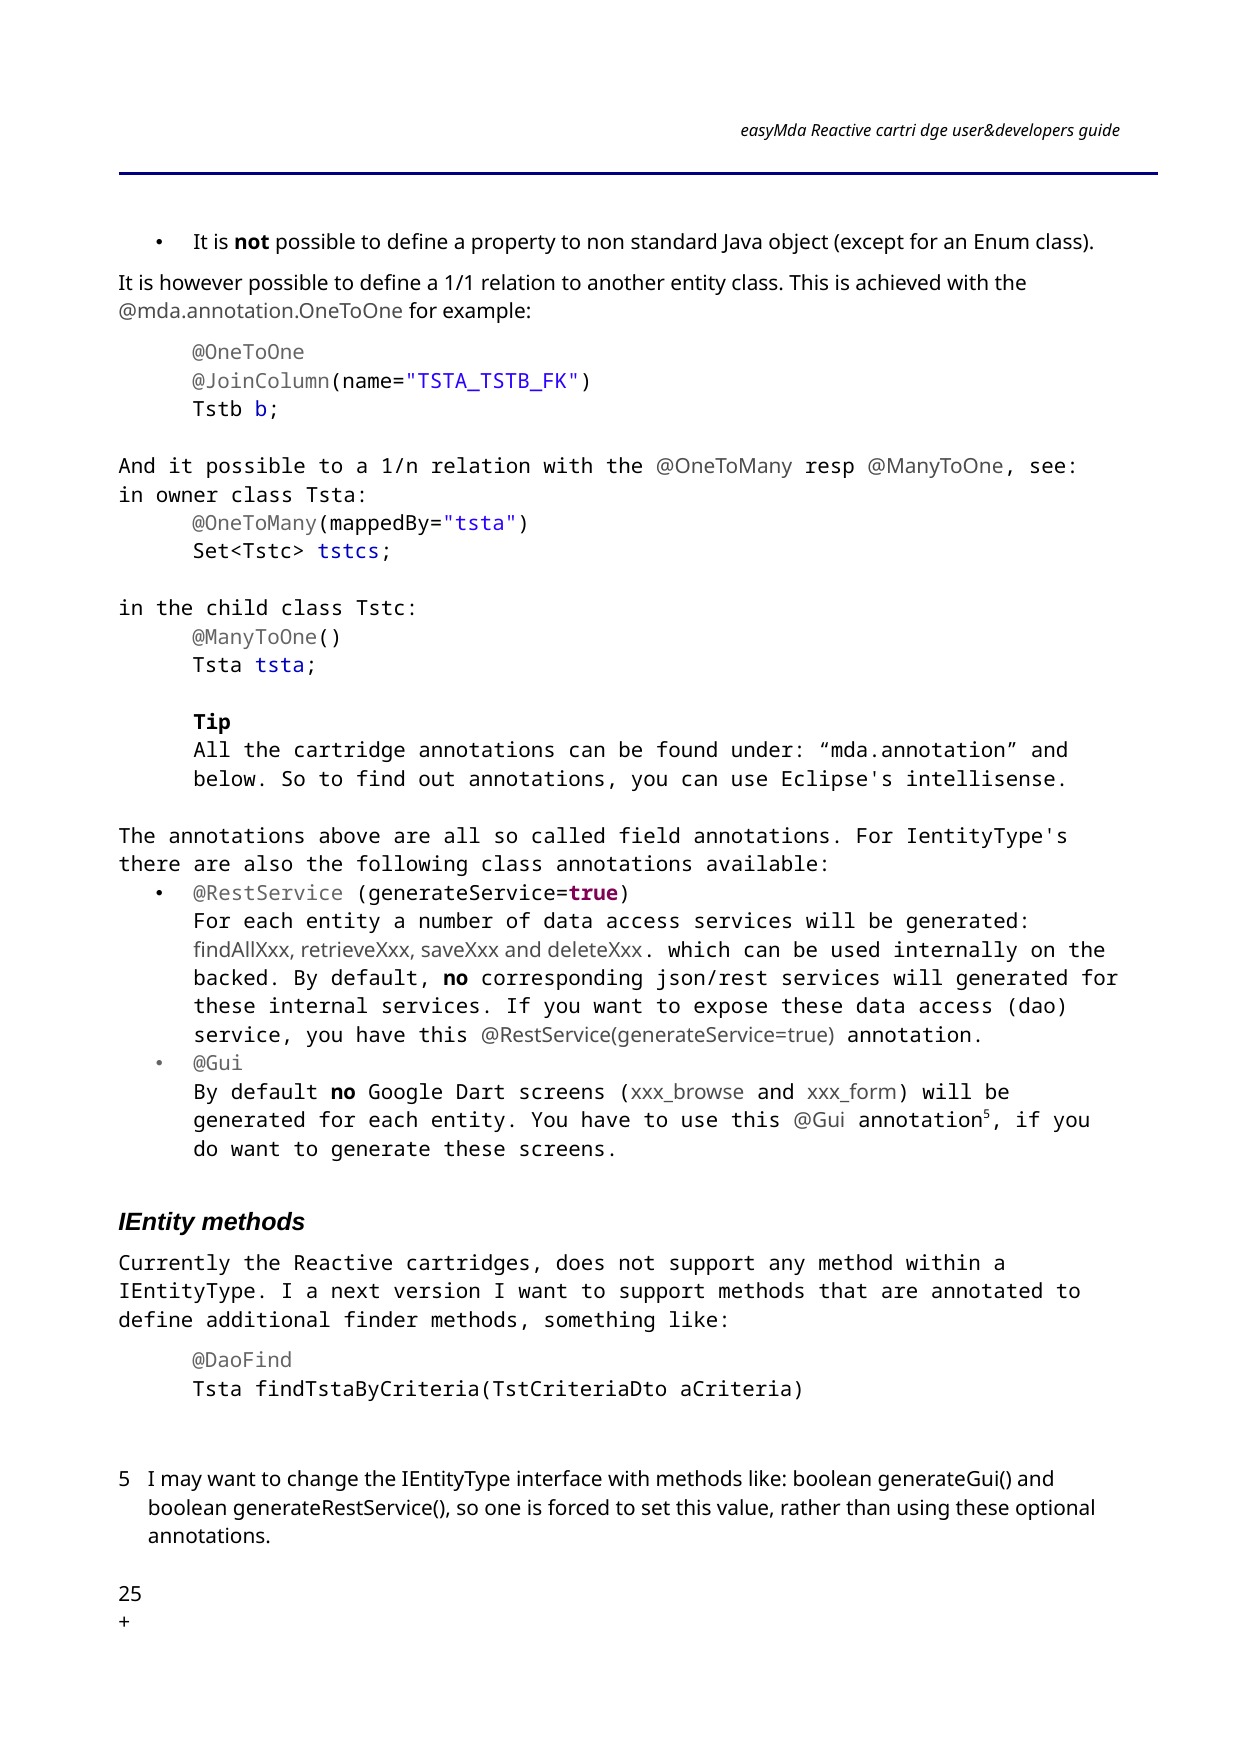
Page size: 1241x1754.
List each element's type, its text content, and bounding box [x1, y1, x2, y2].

list @Gui By default no Google Dart screens (xxx_browse and xxx_form) will be generated for each entity. You have to use this @Gui annotation, if you do want to generate these screens. [156, 1048, 1122, 1162]
text All the cartridge annotations can be found under: “mda.annotation” and below. So to find out annotations, you can use Eclipse's intellisense. [193, 736, 1122, 792]
text Tsta findTstaByCriteria(TstCriteriaDto aCriteria) [118, 1374, 1122, 1402]
text And it possible to a 1/n relation with the @OneToMany resp @ManyToOne, see: [118, 451, 1122, 480]
text The annotations above are all so called field annotations. For IentityType's there are also the following class annotations available: [118, 821, 1122, 878]
text @DaoFind [118, 1346, 1122, 1374]
text Tip [193, 707, 1122, 736]
list It is not possible to define a property to non standard Java object (except for an Enum class). [156, 227, 1122, 256]
text @ManyToOne() [118, 622, 1122, 650]
text @OneToMany(mappedBy="tsta") [118, 508, 1122, 537]
text It is however possible to define a 1/1 relation to another entity class. This is achieved with the @mda.annotation.OneToOne for example: [118, 268, 1122, 325]
list @RestService (generateService=true) For each entity a number of data access services will be generated: findAllXxx, retrieveXxx, saveXxx and deleteXxx. which can be used internally on the backed. By default, no corresponding json/rest services will generated for these internal services. If you want to expose these data access (dao) service, you have this @RestService(generateService=true) annotation. [156, 878, 1122, 1048]
text @OneToOne [118, 337, 1122, 366]
text @JoinColumn(name="TSTA_TSTB_FK") [118, 366, 1122, 394]
subtitle IEntity methods [118, 1207, 1122, 1236]
text Tsta tsta; [118, 650, 1122, 679]
text in the child class Tstc: [118, 593, 1122, 622]
text Tstb b; [118, 394, 1122, 423]
list I may want to change the IEntityType interface with methods like: boolean generateGui() and boolean generateRestService(), so one is forced to set this value, rather than using these optional annotations. [118, 1464, 1122, 1549]
text in owner class Tsta: [118, 480, 1122, 508]
text Currently the Reactive cartridges, does not support any method within a IEntityType. I a next version I want to support methods that are annotated to define additional finder methods, something like: [118, 1248, 1122, 1333]
text Set<Tstc> tstcs; [118, 537, 1122, 565]
